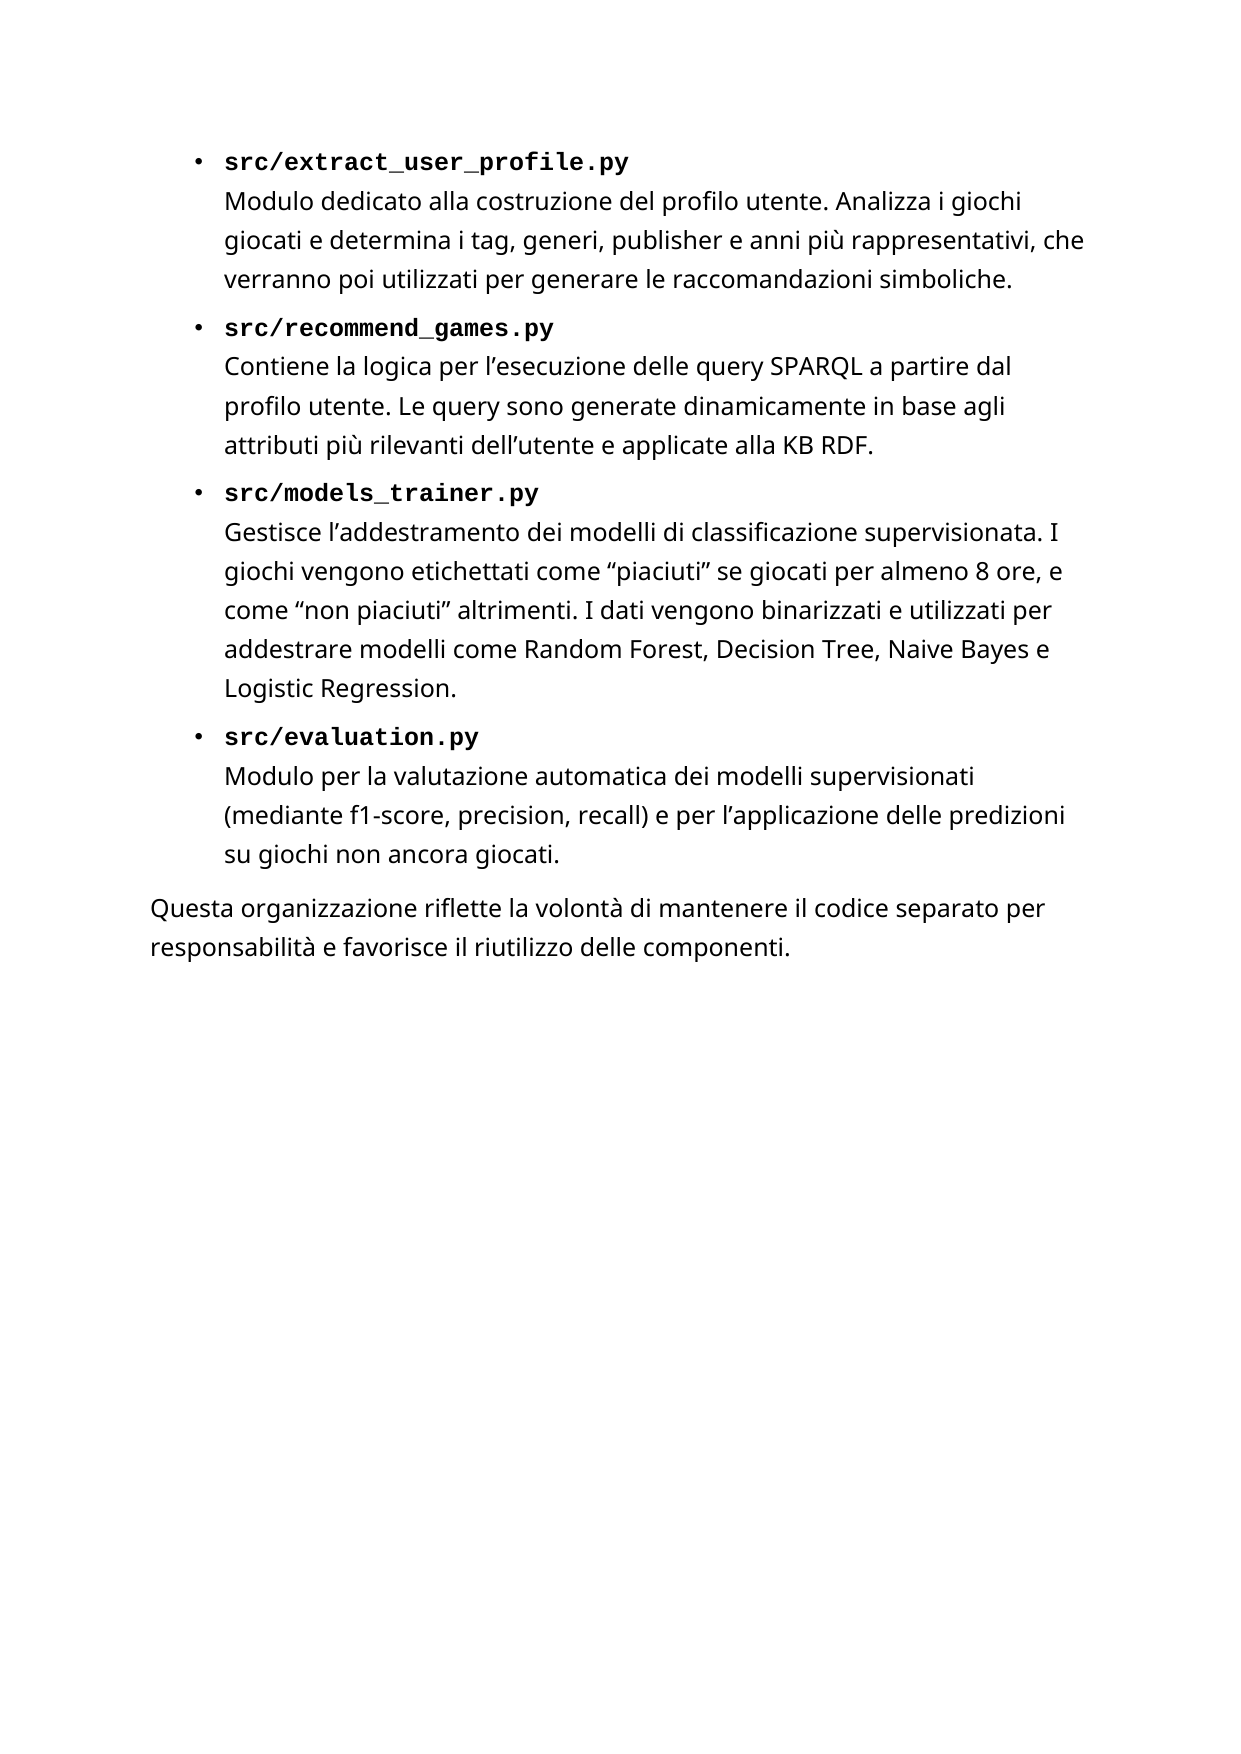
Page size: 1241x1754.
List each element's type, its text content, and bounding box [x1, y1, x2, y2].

list src/evaluation.py Modulo per la valutazione automatica dei modelli supervisionati (mediante f1-score, precision, recall) e per l’applicazione delle predizioni su giochi non ancora giocati. [194, 725, 1090, 871]
list src/recommend_games.py Contiene la logica per l’esecuzione delle query SPARQL a partire dal profilo utente. Le query sono generate dinamicamente in base agli attributi più rilevanti dell’utente e applicate alla KB RDF. [194, 316, 1090, 461]
text Questa organizzazione riflette la volontà di mantenere il codice separato per responsabilità e favorisce il riutilizzo delle componenti. [150, 890, 1090, 964]
list src/extract_user_profile.py Modulo dedicato alla costruzione del profilo utente. Analizza i giochi giocati e determina i tag, generi, publisher e anni più rappresentativi, che verranno poi utilizzati per generare le raccomandazioni simboliche. [194, 150, 1090, 296]
list src/models_trainer.py Gestisce l’addestramento dei modelli di classificazione supervisionata. I giochi vengono etichettati come “piaciuti” se giocati per almeno 8 ore, e come “non piaciuti” altrimenti. I dati vengono binarizzati e utilizzati per addestrare modelli come Random Forest, Decision Tree, Naive Bayes e Logistic Regression. [194, 481, 1090, 705]
